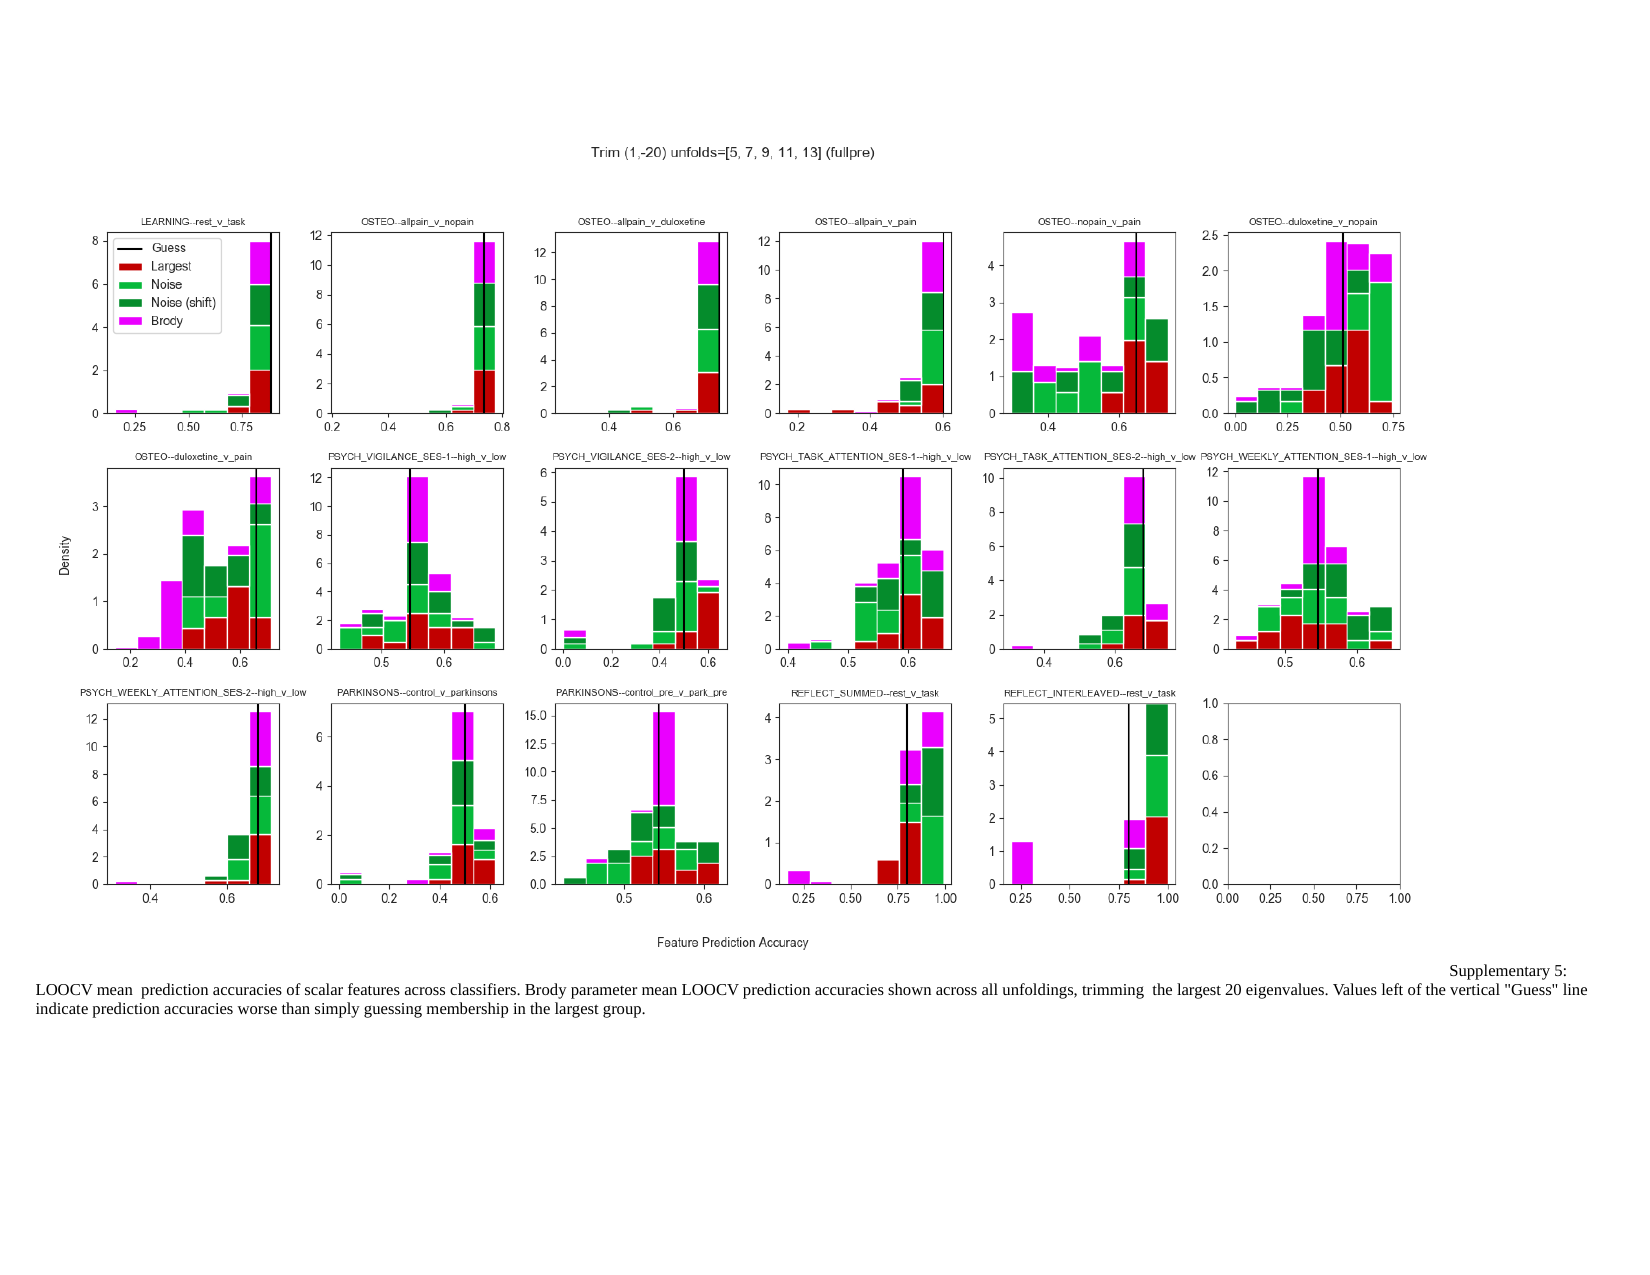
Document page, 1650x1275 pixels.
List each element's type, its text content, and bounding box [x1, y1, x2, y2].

text Supplementary 5: LOOCV mean prediction accuracies of scalar features across classifiers. Brody parameter mean LOOCV prediction accuracies shown across all unfoldings, trimming the largest 20 eigenvalues. Values left of the vertical "Guess" line indicate prediction accuracies worse than simply guessing membership in the largest group. [35, 131, 1619, 1018]
picture [35, 130, 1449, 977]
